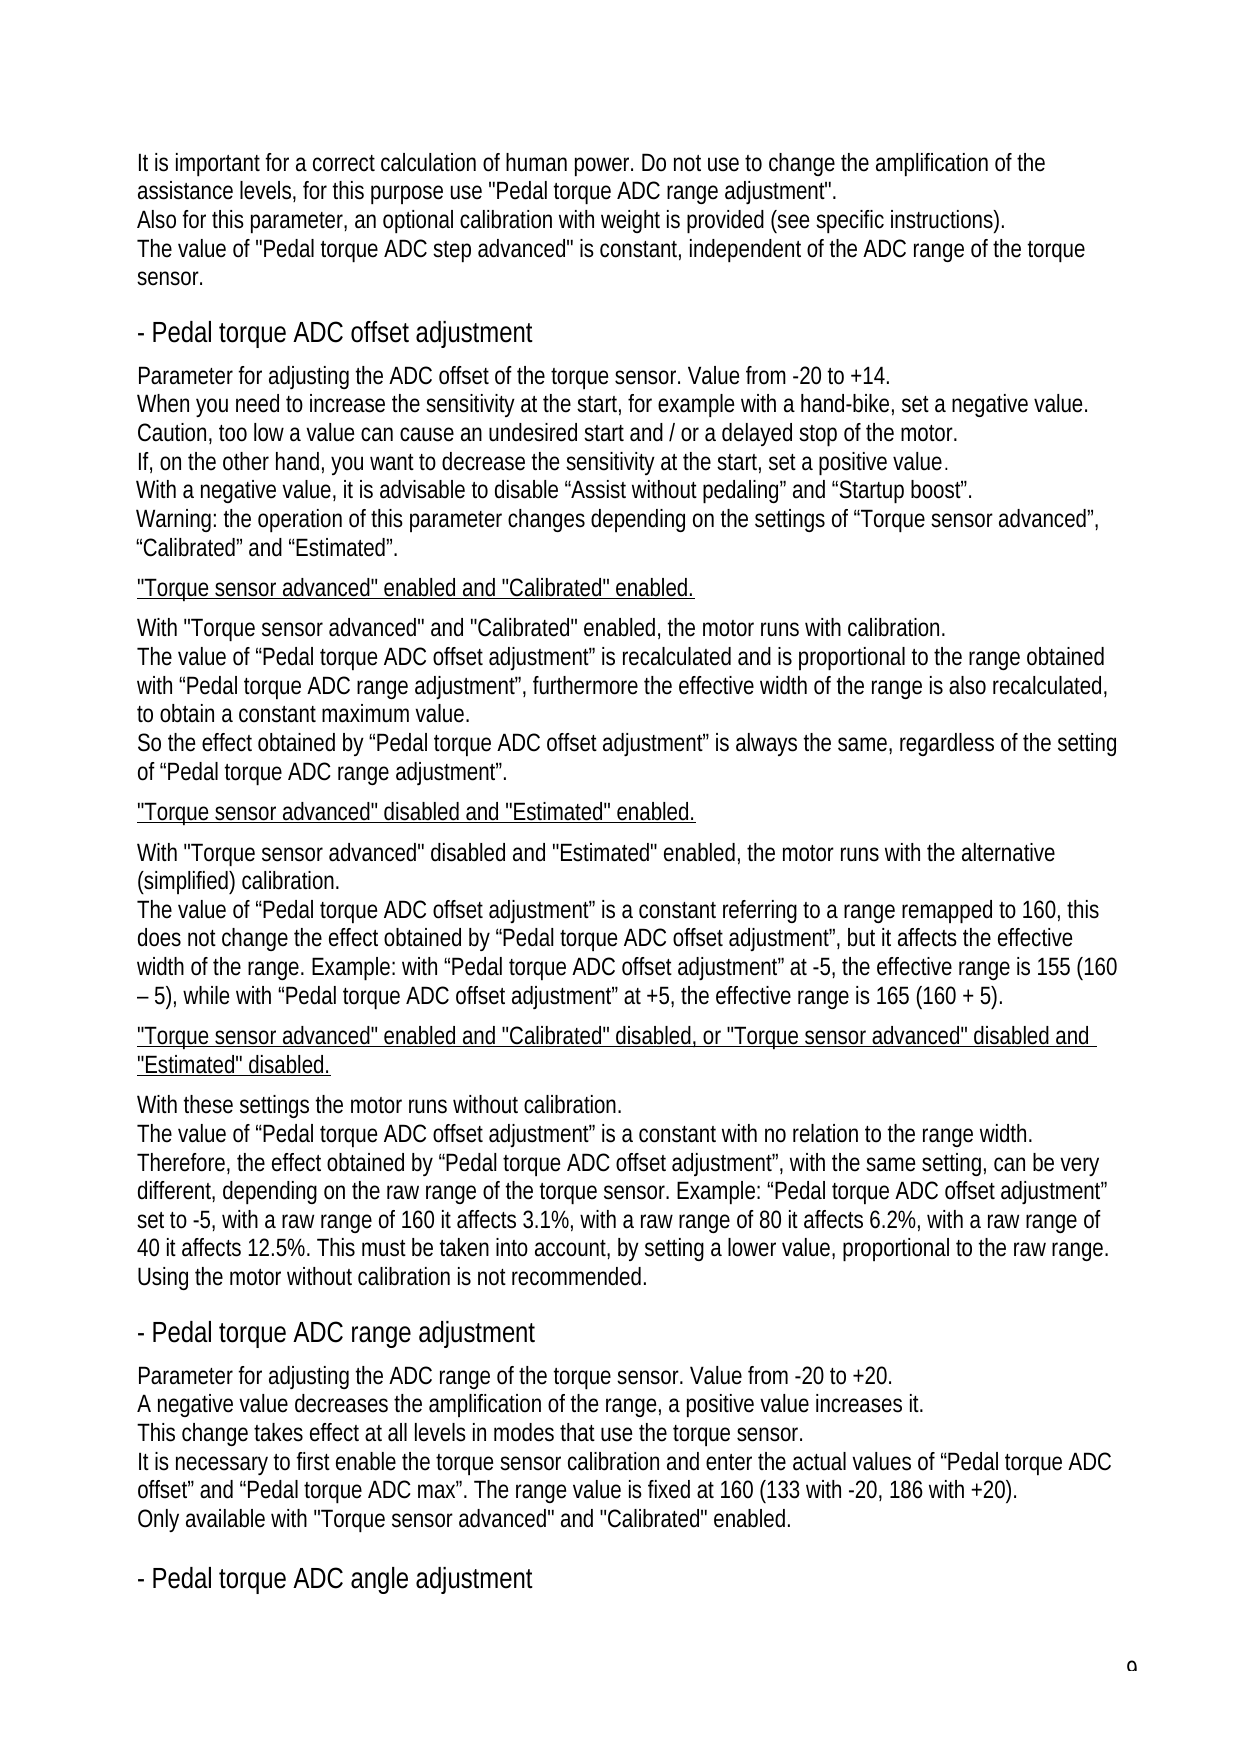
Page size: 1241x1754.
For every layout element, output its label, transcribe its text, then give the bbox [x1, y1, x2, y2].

text With "Torque sensor advanced" and "Calibrated" enabled, the motor runs with calibration. [137, 613, 1122, 642]
text With "Torque sensor advanced" disabled and "Estimated" enabled, the motor runs with the alternative (simplified) calibration. [137, 837, 1122, 895]
text With these settings the motor runs without calibration. [137, 1090, 1122, 1119]
text Using the motor without calibration is not recommended. [137, 1262, 1122, 1291]
text "Torque sensor advanced" enabled and "Calibrated" enabled. [137, 573, 1122, 602]
text So the effect obtained by “Pedal torque ADC offset adjustment” is always the same, regardless of the setting of “Pedal torque ADC range adjustment”. [137, 728, 1122, 785]
text With a negative value, it is advisable to disable “Assist without pedaling” and “Startup boost”. [136, 475, 1122, 504]
text The value of "Pedal torque ADC step advanced" is constant, independent of the ADC range of the torque sensor. [137, 233, 1122, 291]
text "Torque sensor advanced" enabled and "Calibrated" disabled, or "Torque sensor advanced" disabled and "Estimated" disabled. [137, 1021, 1122, 1078]
text - Pedal torque ADC angle adjustment [137, 1561, 1122, 1595]
text "Torque sensor advanced" disabled and "Estimated" enabled. [137, 797, 1122, 826]
text Warning: the operation of this parameter changes depending on the settings of “Torque sensor advanced”, “Calibrated” and “Estimated”. [136, 504, 1122, 561]
text Parameter for adjusting the ADC offset of the torque sensor. Value from -20 to +14. [137, 361, 1122, 389]
text - Pedal torque ADC offset adjustment [137, 315, 1122, 348]
text This change takes effect at all levels in modes that use the torque sensor. It is necessary to first enable the torque sensor calibration and enter the actual values of “Pedal torque ADC offset” and “Pedal torque ADC max”. The range value is fixed at 160 (133 with -20, 186 with +20). [137, 1418, 1122, 1504]
text If, on the other hand, you want to decrease the sensitivity at the start, set a positive value. [137, 447, 1122, 475]
text Parameter for adjusting the ADC range of the torque sensor. Value from -20 to +20. A negative value decreases the amplification of the range, a positive value increases it. [137, 1361, 1122, 1418]
text It is important for a correct calculation of human power. Do not use to change the amplification of the assistance levels, for this purpose use "Pedal torque ADC range adjustment". Also for this parameter, an optional calibration with weight is provided (see specific instructions). [137, 148, 1122, 233]
text When you need to increase the sensitivity at the start, for example with a hand-bike, set a negative value. Caution, too low a value can cause an undesired start and / or a delayed stop of the motor. [137, 389, 1122, 447]
text - Pedal torque ADC range adjustment [137, 1315, 1122, 1348]
text The value of “Pedal torque ADC offset adjustment” is recalculated and is proportional to the range obtained with “Pedal torque ADC range adjustment”, furthermore the effective width of the range is also recalculated, to obtain a constant maximum value. [137, 642, 1122, 728]
text The value of “Pedal torque ADC offset adjustment” is a constant referring to a range remapped to 160, this does not change the effect obtained by “Pedal torque ADC offset adjustment”, but it affects the effective width of the range. Example: with “Pedal torque ADC offset adjustment” at -5, the effective range is 155 (160 – 5), while with “Pedal torque ADC offset adjustment” at +5, the effective range is 165 (160 + 5). [137, 895, 1122, 1009]
text The value of “Pedal torque ADC offset adjustment” is a constant with no relation to the range width. Therefore, the effect obtained by “Pedal torque ADC offset adjustment”, with the same setting, can be very different, depending on the raw range of the torque sensor. Example: “Pedal torque ADC offset adjustment” set to -5, with a raw range of 160 it affects 3.1%, with a raw range of 80 it affects 6.2%, with a raw range of 40 it affects 12.5%. This must be taken into account, by setting a lower value, proportional to the raw range. [137, 1119, 1122, 1262]
text Only available with "Torque sensor advanced" and "Calibrated" enabled. [137, 1504, 1122, 1533]
